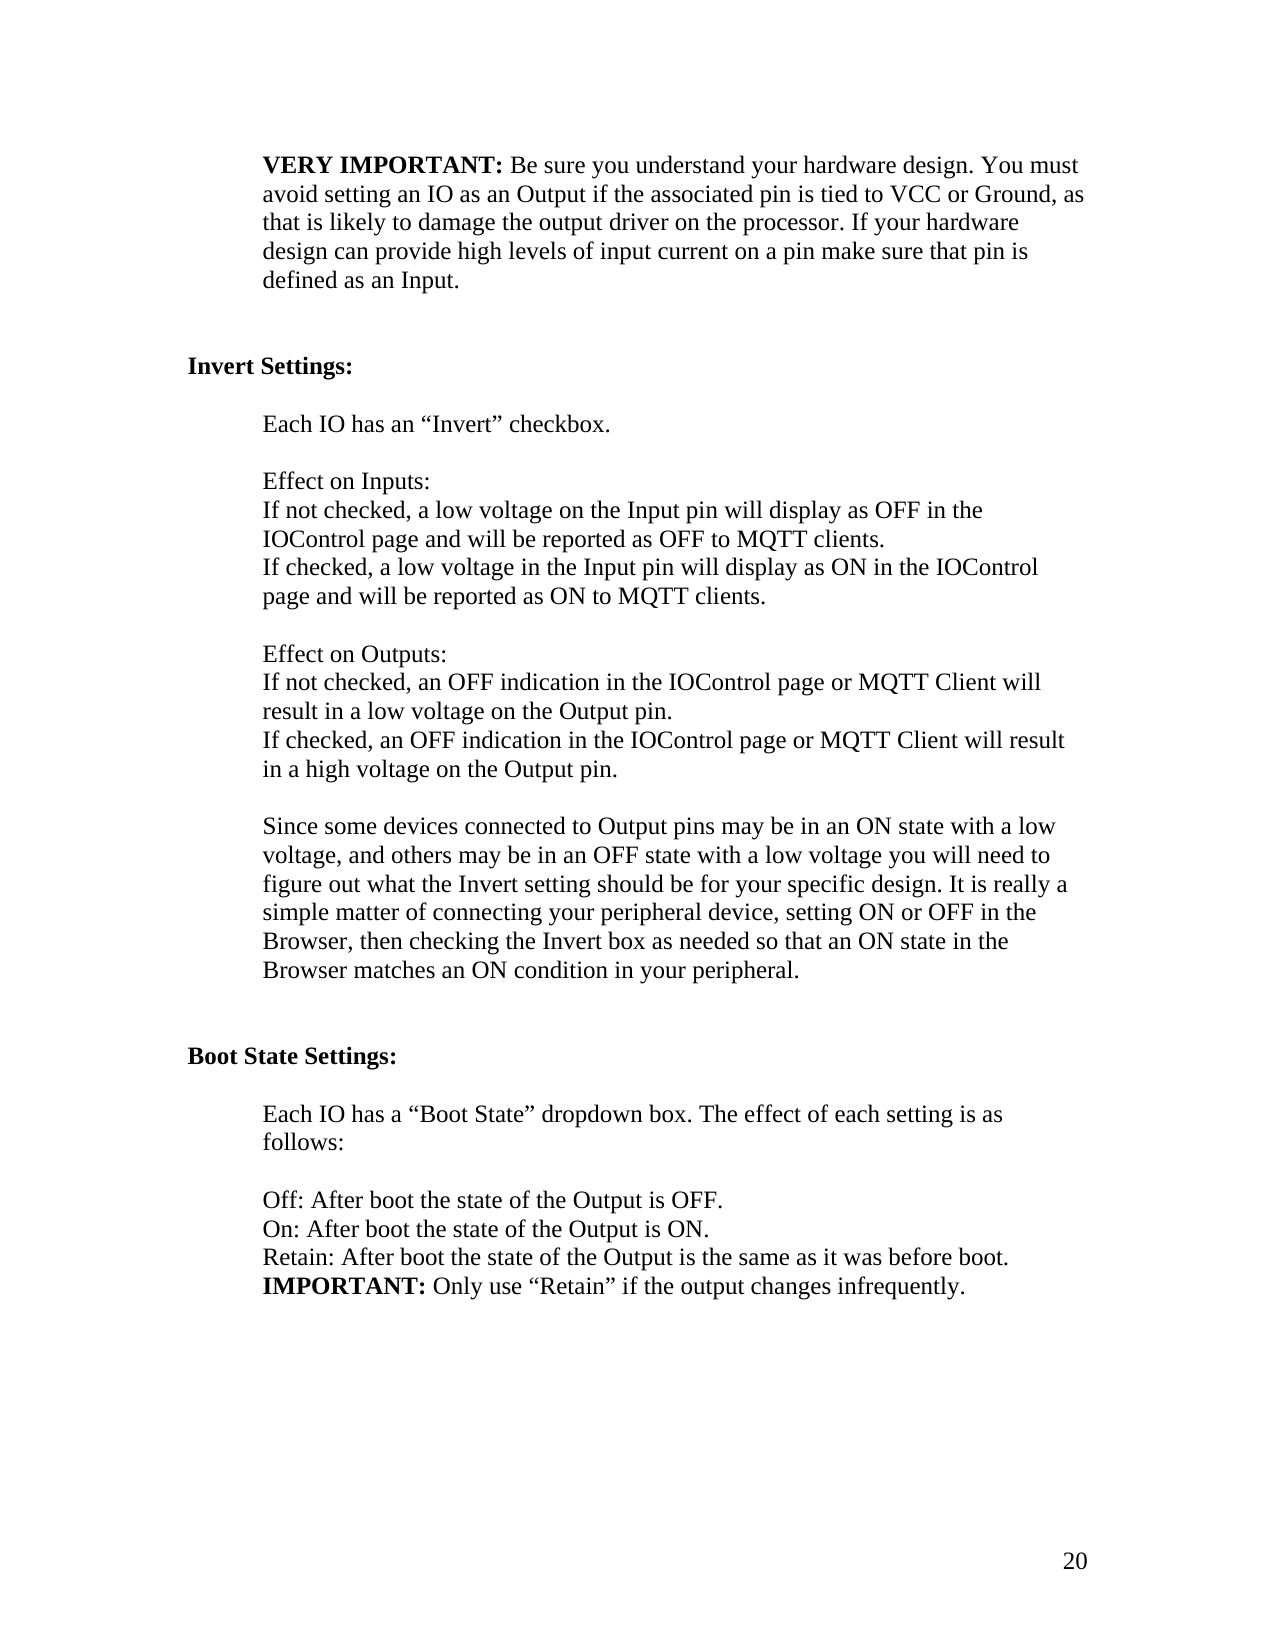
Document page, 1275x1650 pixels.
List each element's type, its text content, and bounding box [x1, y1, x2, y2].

text VERY IMPORTANT: Be sure you understand your hardware design. You must avoid setting an IO as an Output if the associated pin is tied to VCC or Ground, as that is likely to damage the output driver on the processor. If your hardware design can provide high levels of input current on a pin make sure that pin is defined as an Input. [262, 150, 1087, 294]
text Each IO has an “Invert” checkbox. [262, 409, 1087, 437]
text If checked, an OFF indication in the IOControl page or MQTT Client will result in a high voltage on the Output pin. [262, 725, 1087, 782]
text If not checked, an OFF indication in the IOControl page or MQTT Client will result in a low voltage on the Output pin. [262, 667, 1087, 725]
text Retain: After boot the state of the Output is the same as it was before boot. IMPORTANT: Only use “Retain” if the output changes infrequently. [262, 1242, 1087, 1300]
text Since some devices connected to Output pins may be in an ON state with a low voltage, and others may be in an OFF state with a low voltage you will need to figure out what the Invert setting should be for your specific design. It is really a simple matter of connecting your peripheral device, setting ON or OFF in the Browser, then checking the Invert box as needed so that an ON state in the Browser matches an ON condition in your peripheral. [262, 811, 1087, 984]
text Boot State Settings: [187, 1041, 1087, 1070]
text On: After boot the state of the Output is ON. [262, 1214, 1087, 1242]
text Off: After boot the state of the Output is OFF. [262, 1185, 1087, 1214]
text Effect on Inputs: [262, 466, 1087, 495]
text If not checked, a low voltage on the Input pin will display as OFF in the IOControl page and will be reported as OFF to MQTT clients. [262, 495, 1087, 552]
text Effect on Outputs: [262, 639, 1087, 667]
text Invert Settings: [187, 351, 1087, 380]
text If checked, a low voltage in the Input pin will display as ON in the IOControl page and will be reported as ON to MQTT clients. [262, 552, 1087, 610]
text Each IO has a “Boot State” dropdown box. The effect of each setting is as follows: [262, 1099, 1087, 1156]
